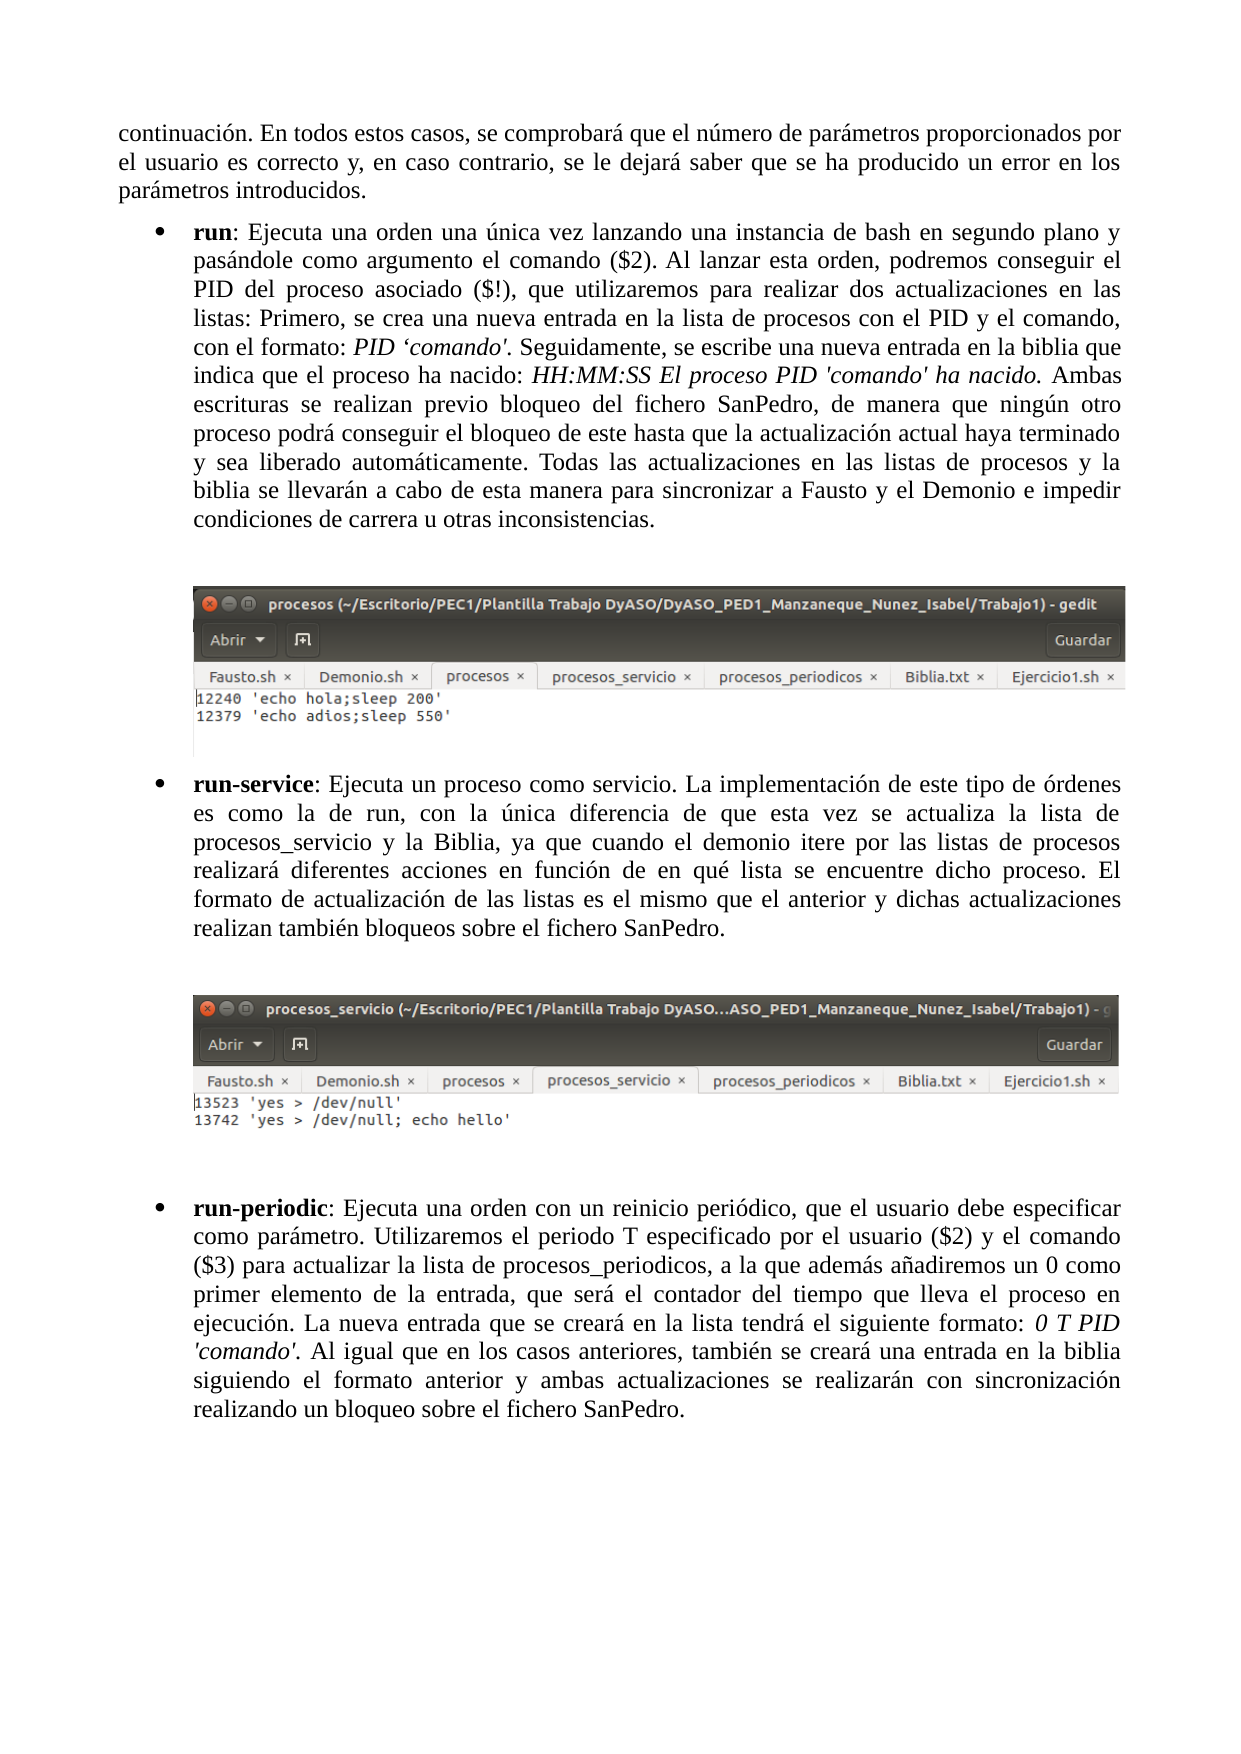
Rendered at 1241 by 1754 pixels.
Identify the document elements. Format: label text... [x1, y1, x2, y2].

list run: Ejecuta una orden una única vez lanzando una instancia de bash en segundo plano y pasándole como argumento el comando ($2). Al lanzar esta orden, podremos conseguir el PID del proceso asociado ($!), que utilizaremos para realizar dos actualizaciones en las listas: Primero, se crea una nueva entrada en la lista de procesos con el PID y el comando, con el formato: PID ‘comando'. Seguidamente, se escribe una nueva entrada en la biblia que indica que el proceso ha nacido: HH:MM:SS El proceso PID 'comando' ha nacido. Ambas escrituras se realizan previo bloqueo del fichero SanPedro, de manera que ningún otro proceso podrá conseguir el bloqueo de este hasta que la actualización actual haya terminado y sea liberado automáticamente. Todas las actualizaciones en las listas de procesos y la biblia se llevarán a cabo de esta manera para sincronizar a Fausto y el Demonio e impedir condiciones de carrera u otras inconsistencias. [156, 217, 1122, 533]
list run-periodic: Ejecuta una orden con un reinicio periódico, que el usuario debe especificar como parámetro. Utilizaremos el periodo T especificado por el usuario ($2) y el comando ($3) para actualizar la lista de procesos_periodicos, a la que además añadiremos un 0 como primer elemento de la entrada, que será el contador del tiempo que lleva el proceso en ejecución. La nueva entrada que se creará en la lista tendrá el siguiente formato: 0 T PID 'comando'. Al igual que en los casos anteriores, también se creará una entrada en la biblia siguiendo el formato anterior y ambas actualizaciones se realizarán con sincronización realizando un bloqueo sobre el fichero SanPedro. [156, 1193, 1122, 1423]
list run-service: Ejecuta un proceso como servicio. La implementación de este tipo de órdenes es como la de run, con la única diferencia de que esta vez se actualiza la lista de procesos_servicio y la Biblia, ya que cuando el demonio itere por las listas de procesos realizará diferentes acciones en función de en qué lista se encuentre dicho proceso. El formato de actualización de las listas es el mismo que el anterior y dichas actualizaciones realizan también bloqueos sobre el fichero SanPedro. [156, 769, 1122, 942]
text continuación. En todos estos casos, se comprobará que el número de parámetros proporcionados por el usuario es correcto y, en caso contrario, se le dejará saber que se ha producido un error en los parámetros introducidos. [118, 118, 1122, 204]
